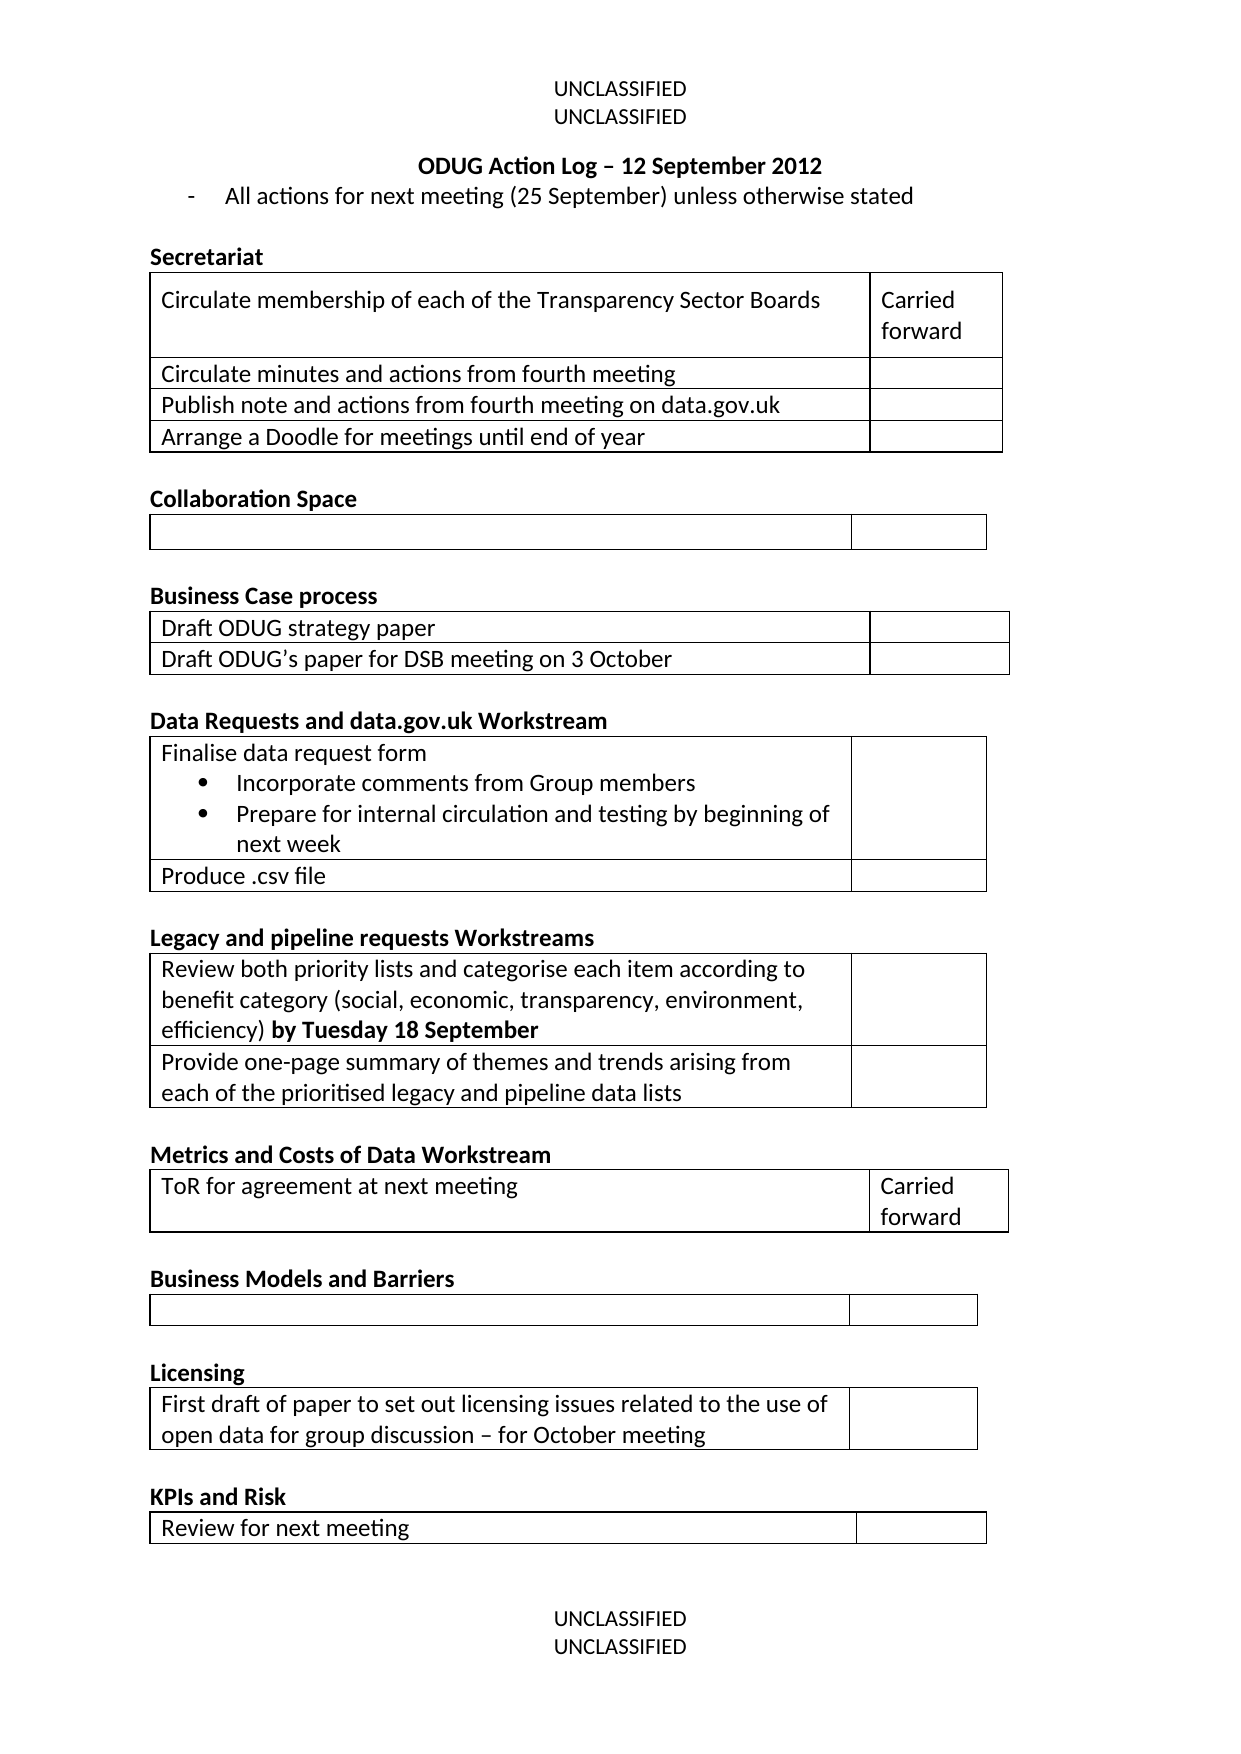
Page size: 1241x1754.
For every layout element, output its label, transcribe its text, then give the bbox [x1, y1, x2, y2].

table_header Circulate membership of each of the Transparency Sector Boards [151, 273, 869, 357]
table_header Review for next meeting [151, 1513, 856, 1543]
table_header [852, 954, 986, 1045]
table_cell Provide one-page summary of themes and trends arising from each of the prioritised legacy and pipeline data lists [151, 1046, 851, 1107]
table_header Carried forward [870, 1170, 1008, 1231]
table_cell [871, 421, 1002, 451]
text Metrics and Costs of Data Workstream [150, 1139, 1090, 1169]
table_header [852, 515, 986, 548]
table_header Carried forward [871, 273, 1002, 357]
table_header Review both priority lists and categorise each item according to benefit category (social, economic, transparency, environment, efficiency) by Tuesday 18 September [151, 954, 851, 1045]
text Data Requests and data.gov.uk Workstream [150, 705, 1090, 736]
text Collaboration Space [150, 483, 1090, 513]
table_cell [852, 1046, 986, 1107]
table_header [871, 612, 1009, 642]
table_header ToR for agreement at next meeting [151, 1170, 869, 1231]
text ODUG Action Log – 12 September 2012 [150, 150, 1090, 181]
text Legacy and pipeline requests Workstreams [150, 922, 1090, 953]
table_cell [871, 358, 1002, 388]
table_cell [852, 860, 986, 891]
table_header [857, 1513, 986, 1543]
table_header Draft ODUG strategy paper [151, 612, 869, 642]
text Business Models and Barriers [150, 1263, 1090, 1293]
table_header [850, 1388, 977, 1449]
table_cell Draft ODUG’s paper for DSB meeting on 3 October [151, 643, 869, 674]
table_cell Arrange a Doodle for meetings until end of year [151, 421, 869, 451]
table_cell [871, 643, 1009, 674]
table_cell [871, 389, 1002, 420]
text Business Case process [150, 580, 1090, 611]
table_header [151, 1295, 849, 1325]
table_cell Produce .csv file [151, 860, 851, 891]
table_cell Circulate minutes and actions from fourth meeting [151, 358, 869, 388]
table_header [850, 1295, 977, 1325]
text KPIs and Risk [150, 1481, 1090, 1511]
text Secretariat [150, 242, 1090, 272]
table_header [151, 515, 851, 548]
table_cell Publish note and actions from fourth meeting on data.gov.uk [151, 389, 869, 420]
table_header Finalise data request form Incorporate comments from Group members Prepare for internal circulation and testing by beginning of next week [151, 737, 851, 859]
table_header [852, 737, 986, 859]
table_header First draft of paper to set out licensing issues related to the use of open data for group discussion – for October meeting [151, 1388, 849, 1449]
list All actions for next meeting (25 September) unless otherwise stated [187, 181, 1090, 211]
text Licensing [150, 1357, 1090, 1387]
